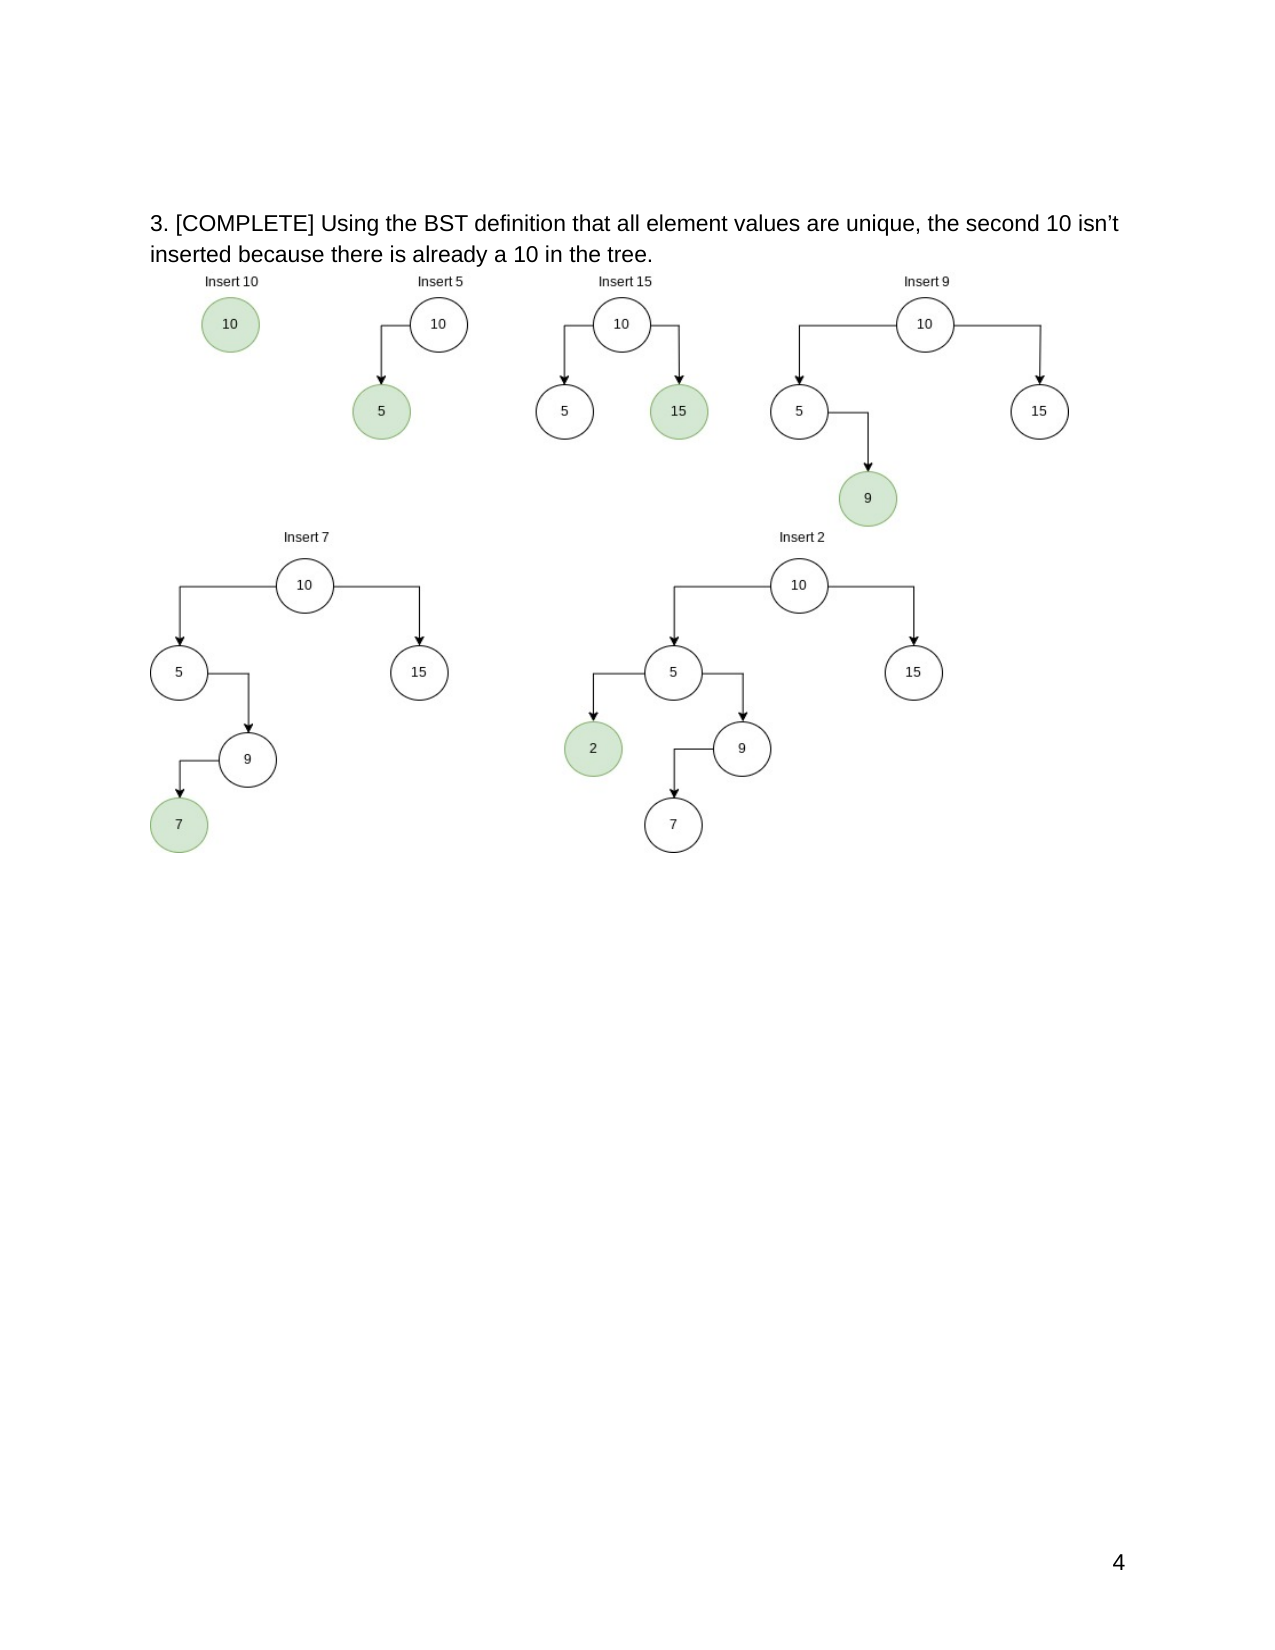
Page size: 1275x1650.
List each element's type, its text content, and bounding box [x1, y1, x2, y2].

text 3. [COMPLETE] Using the BST definition that all element values are unique, the second 10 isn’t inserted because there is already a 10 in the tree. [150, 210, 1125, 267]
picture [150, 270, 1069, 853]
